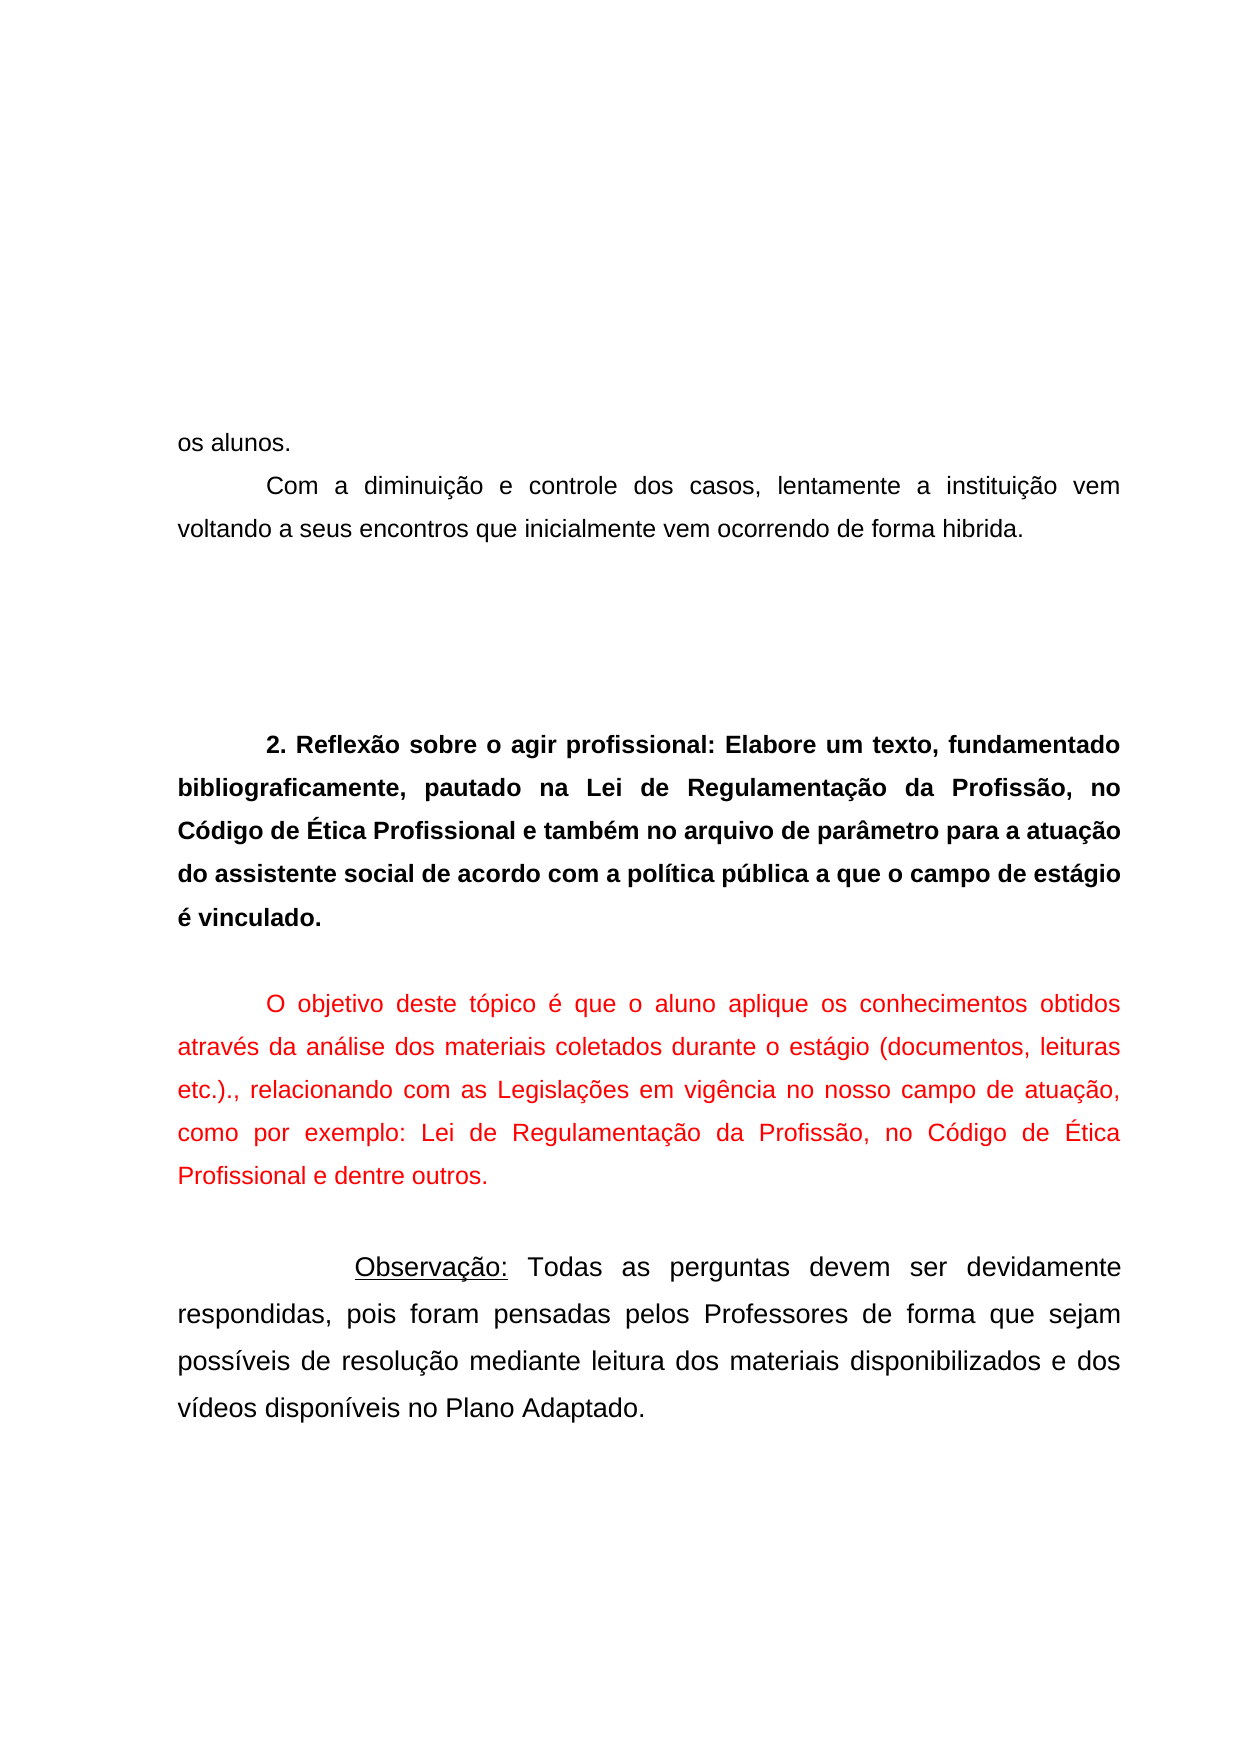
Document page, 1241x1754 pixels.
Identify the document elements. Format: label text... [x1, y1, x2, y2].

text os alunos. [177, 428, 1122, 457]
text Com a diminuição e controle dos casos, lentamente a instituição vem voltando a seus encontros que inicialmente vem ocorrendo de forma hibrida. [177, 471, 1122, 543]
text O objetivo deste tópico é que o aluno aplique os conhecimentos obtidos através da análise dos materiais coletados durante o estágio (documentos, leituras etc.)., relacionando com as Legislações em vigência no nosso campo de atuação, como por exemplo: Lei de Regulamentação da Profissão, no Código de Ética Profissional e dentre outros. [177, 989, 1122, 1190]
text 2. Reflexão sobre o agir profissional: Elabore um texto, fundamentado bibliograficamente, pautado na Lei de Regulamentação da Profissão, no Código de Ética Profissional e também no arquivo de parâmetro para a atuação do assistente social de acordo com a política pública a que o campo de estágio é vinculado. [177, 730, 1122, 931]
text Observação: Todas as perguntas devem ser devidamente respondidas, pois foram pensadas pelos Professores de forma que sejam possíveis de resolução mediante leitura dos materiais disponibilizados e dos vídeos disponíveis no Plano Adaptado. [177, 1251, 1122, 1423]
